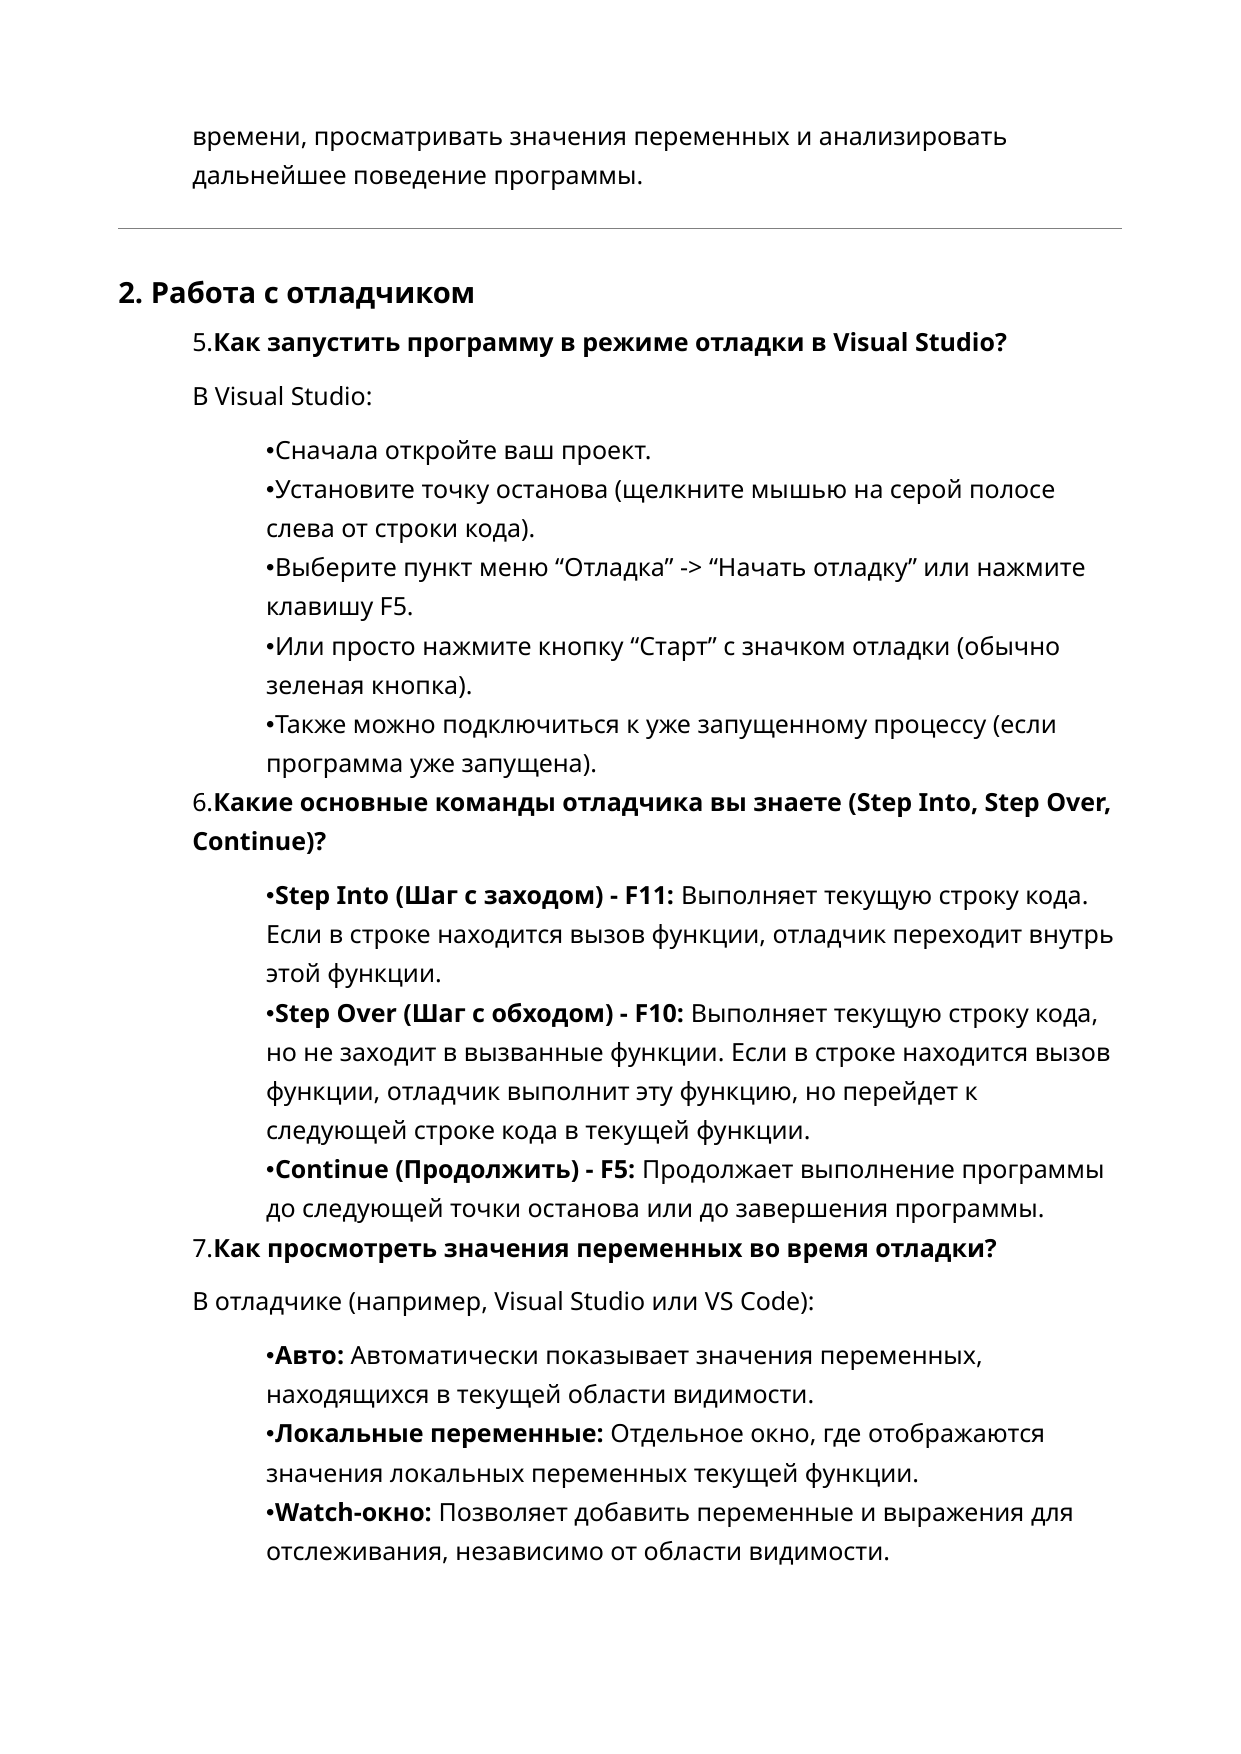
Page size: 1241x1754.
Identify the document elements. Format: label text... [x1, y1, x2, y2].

list Watch-окно: Позволяет добавить переменные и выражения для отслеживания, независимо от области видимости. [118, 1494, 1122, 1568]
list Как просмотреть значения переменных во время отладки? [118, 1230, 1122, 1264]
list Авто: Автоматически показывает значения переменных, находящихся в текущей области видимости. [118, 1338, 1122, 1411]
list Step Into (Шаг с заходом) - F11: Выполняет текущую строку кода. Если в строке находится вызов функции, отладчик переходит внутрь этой функции. [118, 878, 1122, 990]
list Как запустить программу в режиме отладки в Visual Studio? [118, 325, 1122, 359]
list Step Over (Шаг с обходом) - F10: Выполняет текущую строку кода, но не заходит в вызванные функции. Если в строке находится вызов функции, отладчик выполнит эту функцию, но перейдет к следующей строке кода в текущей функции. [118, 995, 1122, 1147]
list В отладчике (например, Visual Studio или VS Code): [118, 1284, 1122, 1318]
list В Visual Studio: [118, 378, 1122, 413]
list Или просто нажмите кнопку “Старт” с значком отладки (обычно зеленая кнопка). [118, 628, 1122, 701]
list Выберите пункт меню “Отладка” -> “Начать отладку” или нажмите клавишу F5. [118, 550, 1122, 623]
list Какие основные команды отладчика вы знаете (Step Into, Step Over, Continue)? [118, 785, 1122, 858]
subtitle 2. Работа с отладчиком [118, 273, 1122, 312]
list времени, просматривать значения переменных и анализировать дальнейшее поведение программы. [118, 118, 1122, 191]
list Установите точку останова (щелкните мышью на серой полосе слева от строки кода). [118, 471, 1122, 545]
list Локальные переменные: Отдельное окно, где отображаются значения локальных переменных текущей функции. [118, 1416, 1122, 1489]
list Сначала откройте ваш проект. [118, 432, 1122, 466]
list Также можно подключиться к уже запущенному процессу (если программа уже запущена). [118, 706, 1122, 780]
list Continue (Продолжить) - F5: Продолжает выполнение программы до следующей точки останова или до завершения программы. [118, 1152, 1122, 1225]
